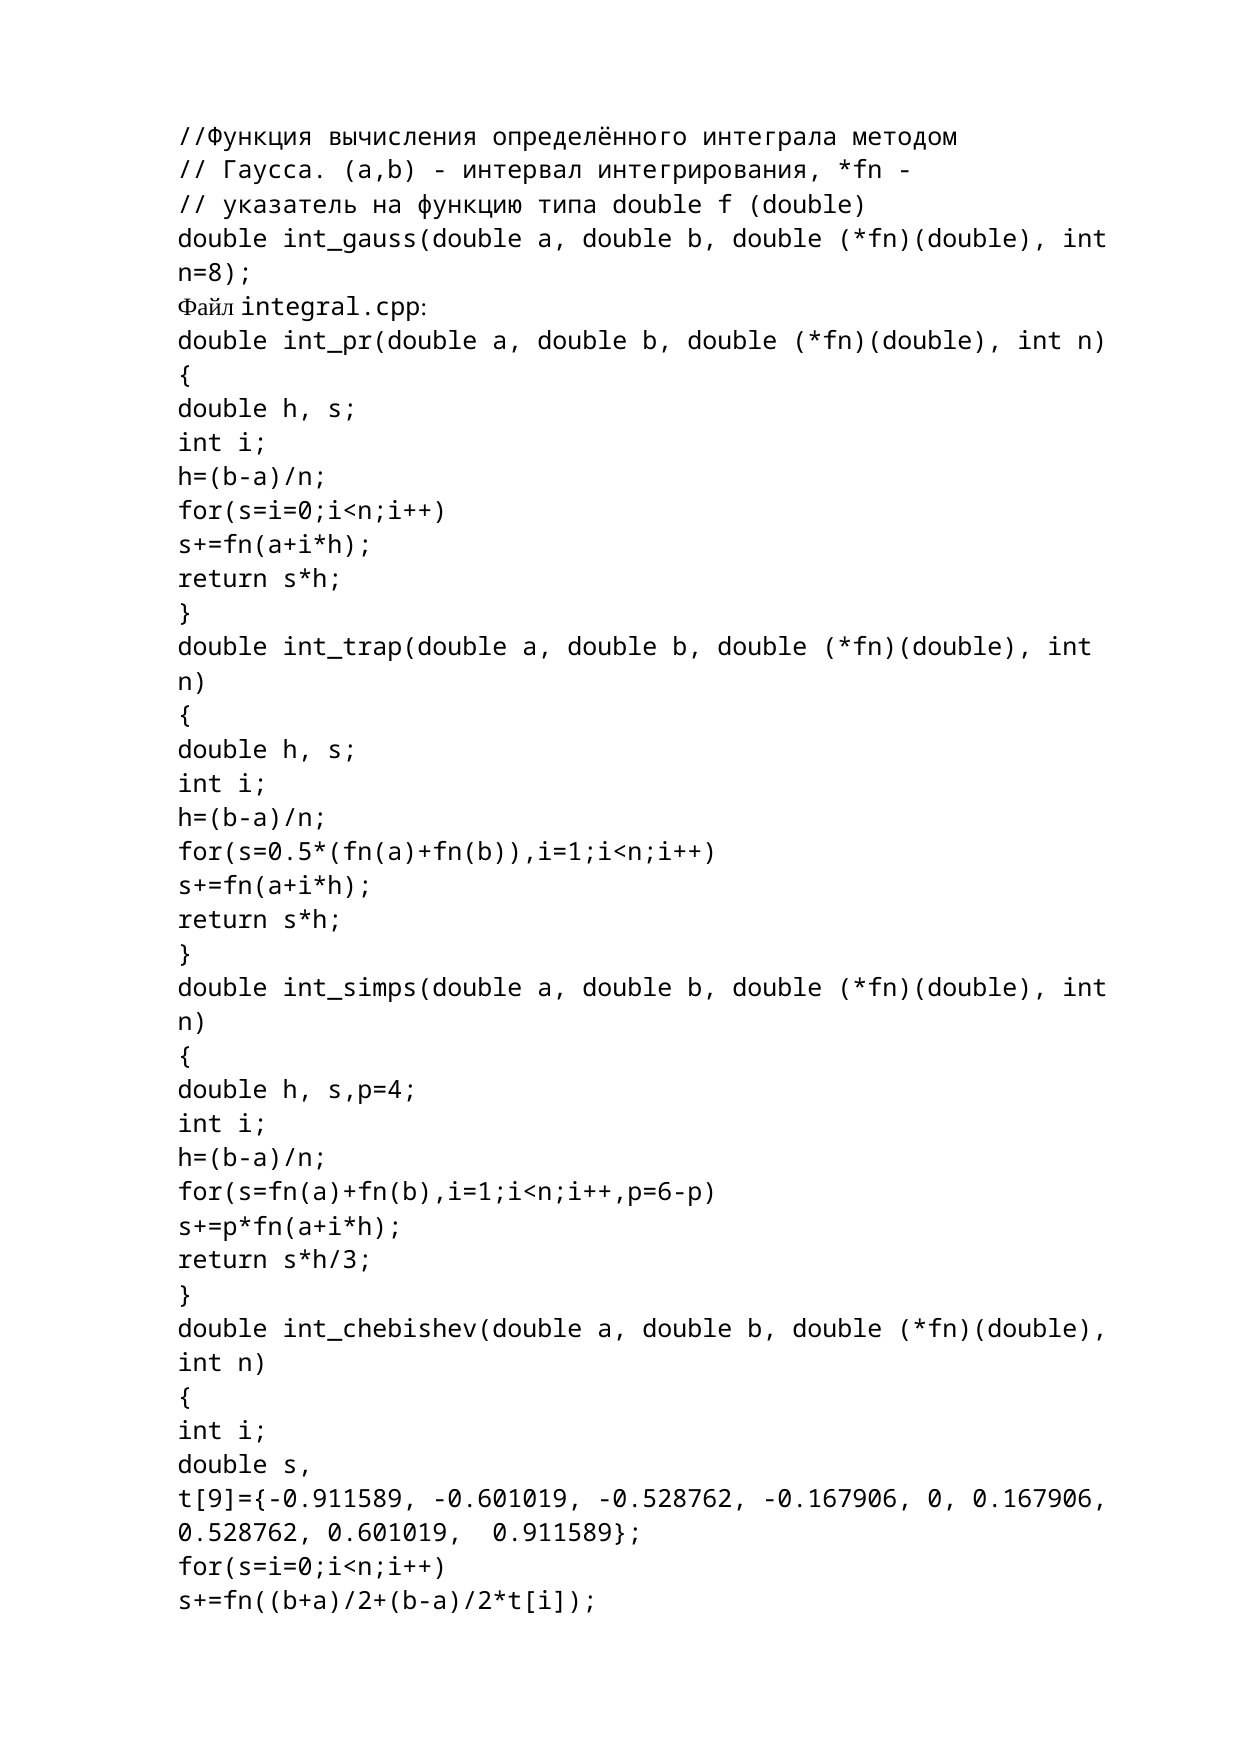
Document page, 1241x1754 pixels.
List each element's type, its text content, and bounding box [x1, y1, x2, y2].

text for(s=0.5*(fn(a)+fn(b)),i=1;i<n;i++) [177, 833, 1122, 867]
text for(s=i=0;i<n;i++) [177, 1549, 1122, 1583]
text } [177, 595, 1122, 629]
text int i; [177, 765, 1122, 799]
text for(s=i=0;i<n;i++) [177, 493, 1122, 527]
text s+=p*fn(a+i*h); [177, 1208, 1122, 1242]
text s+=fn((b+a)/2+(b-a)/2*t[i]); [177, 1583, 1122, 1617]
text { [177, 357, 1122, 391]
text s+=fn(a+i*h); [177, 527, 1122, 561]
text // Гаусса. (a,b) - интервал интегрирования, *fn - [177, 152, 1122, 186]
text double h, s; [177, 731, 1122, 765]
text { [177, 1038, 1122, 1072]
text t[9]={-0.911589, -0.601019, -0.528762, -0.167906, 0, 0.167906, 0.528762, 0.601019, 0.911589}; [177, 1481, 1122, 1549]
text double h, s,p=4; [177, 1072, 1122, 1106]
text h=(b-a)/n; [177, 799, 1122, 833]
text } [177, 1276, 1122, 1310]
text { [177, 1378, 1122, 1412]
text } [177, 936, 1122, 970]
text double h, s; [177, 391, 1122, 425]
text // указатель на функцию типа double f (double) [177, 186, 1122, 220]
text return s*h; [177, 561, 1122, 595]
text Файл integral.cpp: [118, 288, 1122, 322]
text double int_pr(double a, double b, double (*fn)(double), int n) [177, 322, 1122, 357]
text //Функция вычисления определённого интеграла методом [177, 118, 1122, 152]
text double int_gauss(double a, double b, double (*fn)(double), int n=8); [177, 220, 1122, 288]
text int i; [177, 1106, 1122, 1140]
text for(s=fn(a)+fn(b),i=1;i<n;i++,p=6-p) [177, 1174, 1122, 1208]
text { [177, 697, 1122, 731]
text return s*h/3; [177, 1242, 1122, 1276]
text double int_chebishev(double a, double b, double (*fn)(double), int n) [177, 1310, 1122, 1378]
text h=(b-a)/n; [177, 1140, 1122, 1174]
text h=(b-a)/n; [177, 459, 1122, 493]
text double int_trap(double a, double b, double (*fn)(double), int n) [177, 629, 1122, 697]
text s+=fn(a+i*h); [177, 867, 1122, 902]
text int i; [177, 425, 1122, 459]
text int i; [177, 1412, 1122, 1447]
text return s*h; [177, 902, 1122, 936]
text double s, [177, 1447, 1122, 1481]
text double int_simps(double a, double b, double (*fn)(double), int n) [177, 970, 1122, 1038]
